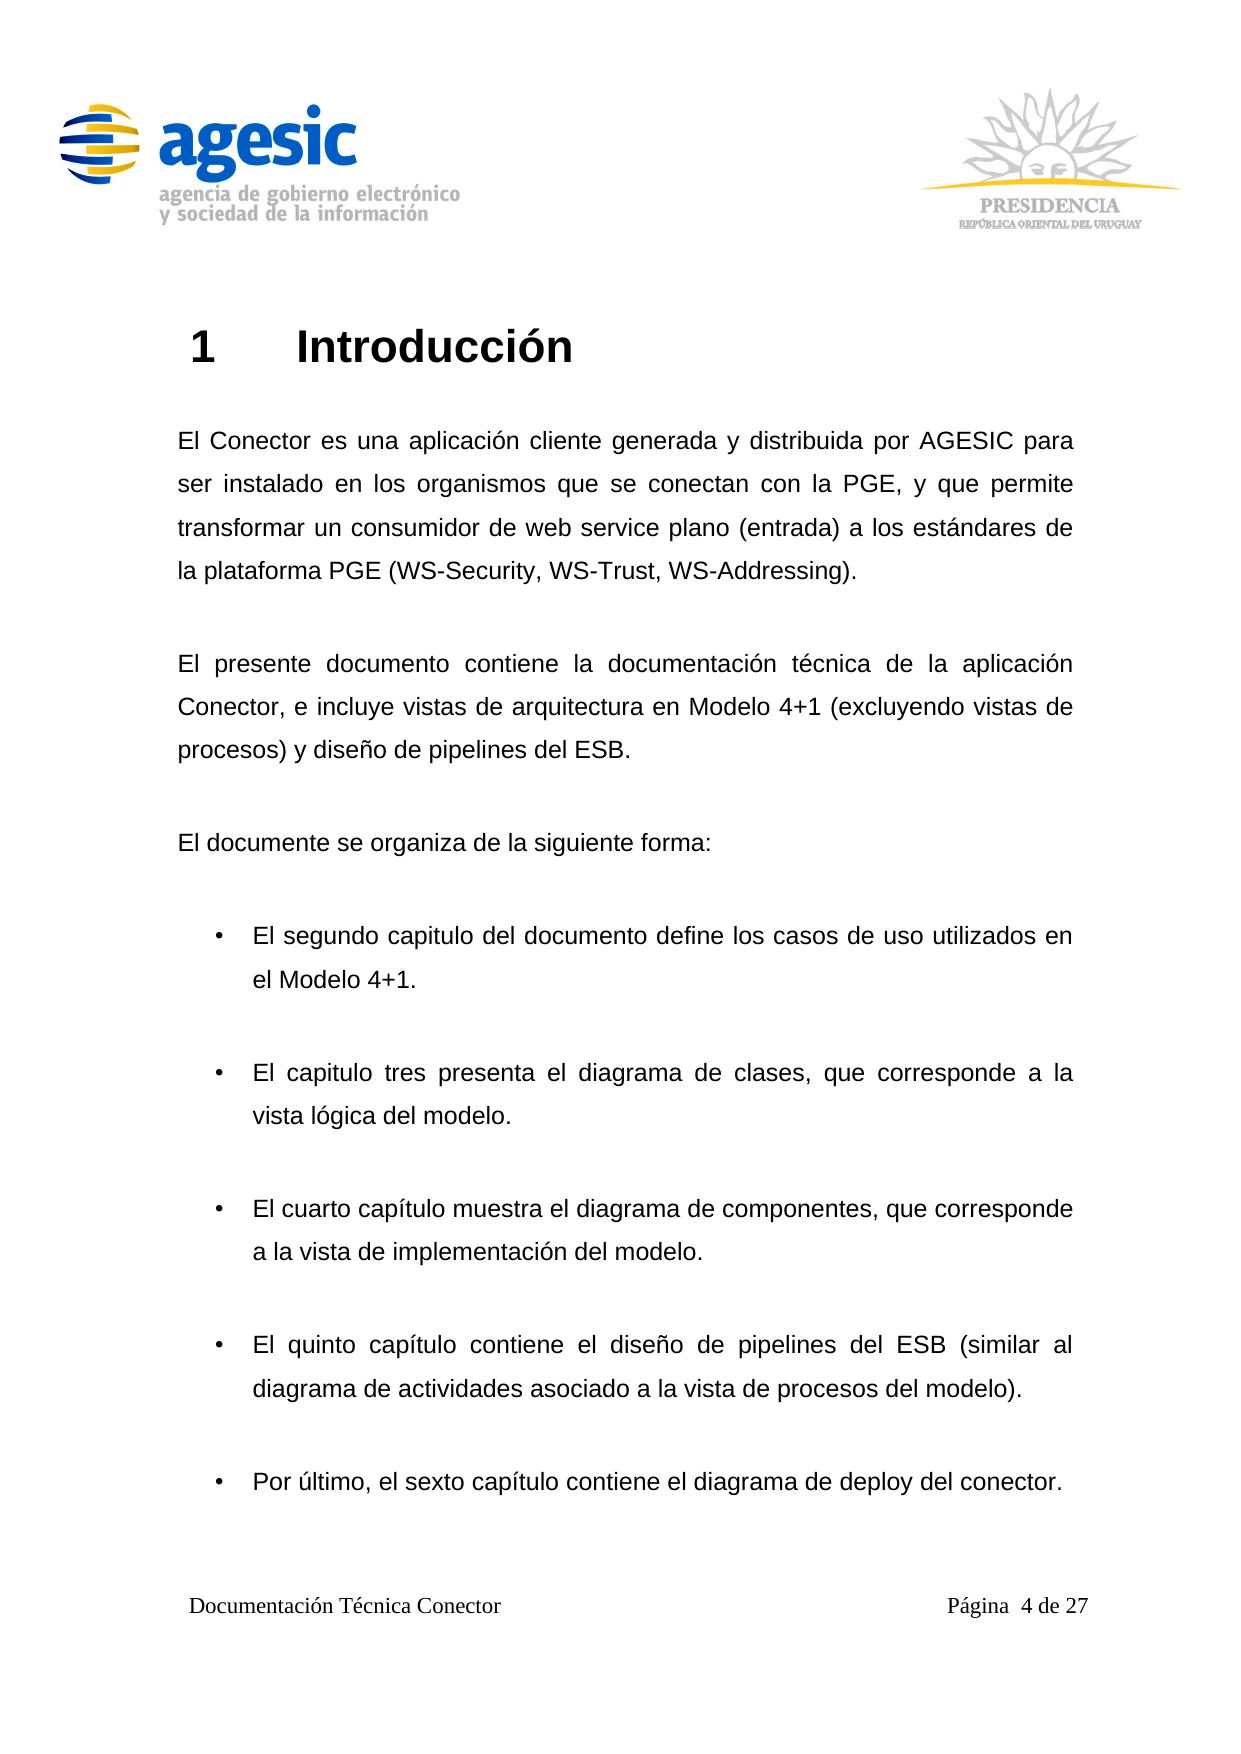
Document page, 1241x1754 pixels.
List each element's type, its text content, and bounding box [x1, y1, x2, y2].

picture [59, 88, 1182, 229]
text El documente se organiza de la siguiente forma: [177, 828, 1075, 857]
text El presente documento contiene la documentación técnica de la aplicación Conector, e incluye vistas de arquitectura en Modelo 4+1 (excluyendo vistas de procesos) y diseño de pipelines del ESB. [177, 649, 1075, 764]
list Por último, el sexto capítulo contiene el diagrama de deploy del conector. [215, 1467, 1075, 1496]
list El segundo capitulo del documento define los casos de uso utilizados en el Modelo 4+1. [215, 921, 1075, 993]
text El Conector es una aplicación cliente generada y distribuida por AGESIC para ser instalado en los organismos que se conectan con la PGE, y que permite transformar un consumidor de web service plano (entrada) a los estándares de la plataforma PGE (WS-Security, WS-Trust, WS-Addressing). [177, 426, 1075, 584]
list El quinto capítulo contiene el diseño de pipelines del ESB (similar al diagrama de actividades asociado a la vista de procesos del modelo). [215, 1330, 1075, 1402]
list El capitulo tres presenta el diagrama de clases, que corresponde a la vista lógica del modelo. [215, 1058, 1075, 1130]
text Introducción [177, 308, 1075, 376]
list El cuarto capítulo muestra el diagrama de componentes, que corresponde a la vista de implementación del modelo. [215, 1194, 1075, 1266]
